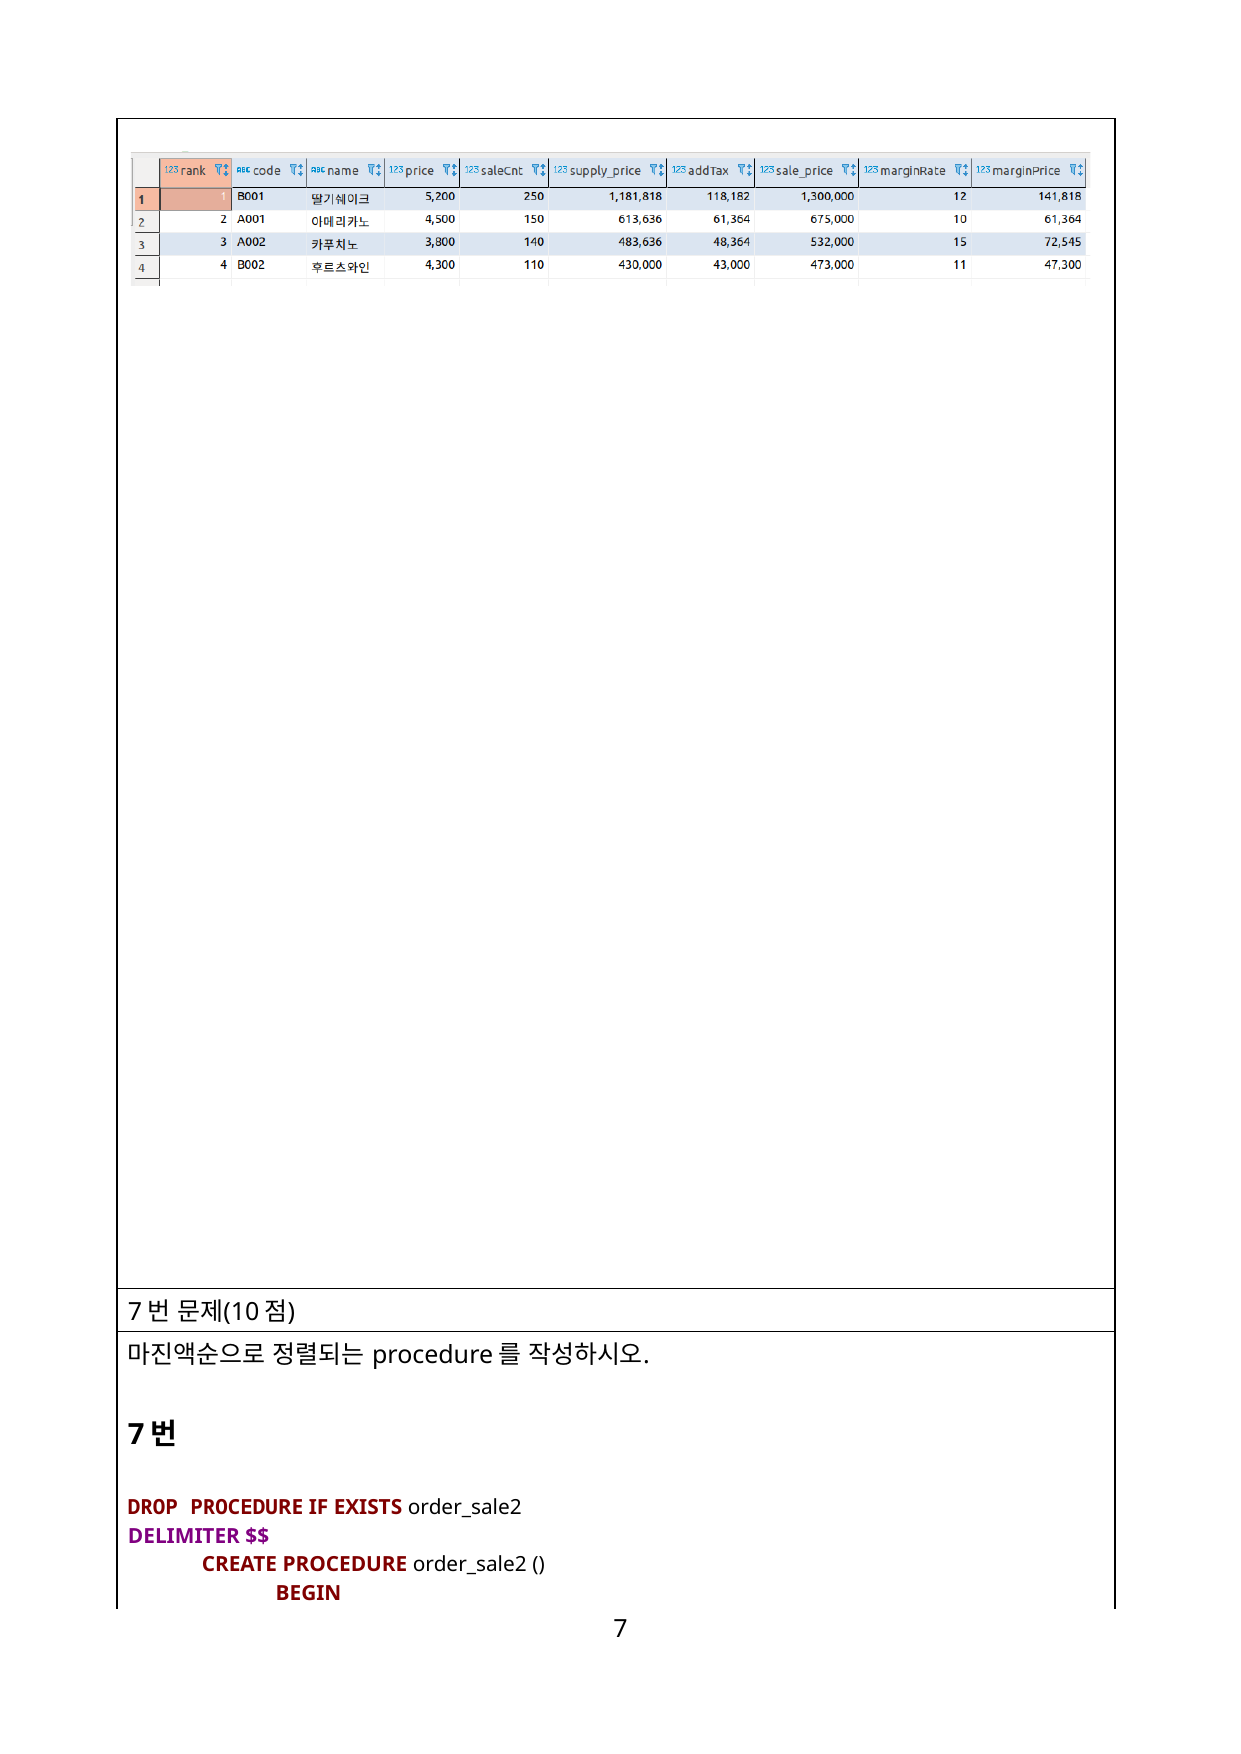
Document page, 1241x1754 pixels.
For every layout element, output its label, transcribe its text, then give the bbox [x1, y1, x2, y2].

table_cell 7번 문제(10점) [118, 1289, 1114, 1331]
table_cell [118, 119, 1114, 1287]
picture [130, 151, 1091, 286]
table_cell 마진액순으로 정렬되는 procedure를 작성하시오. 7번 DROP PROCEDURE IF EXISTS order_sale2 DELIMITER $$ CREATE PROCEDURE order_sale2 () BEGIN [118, 1332, 1114, 1609]
